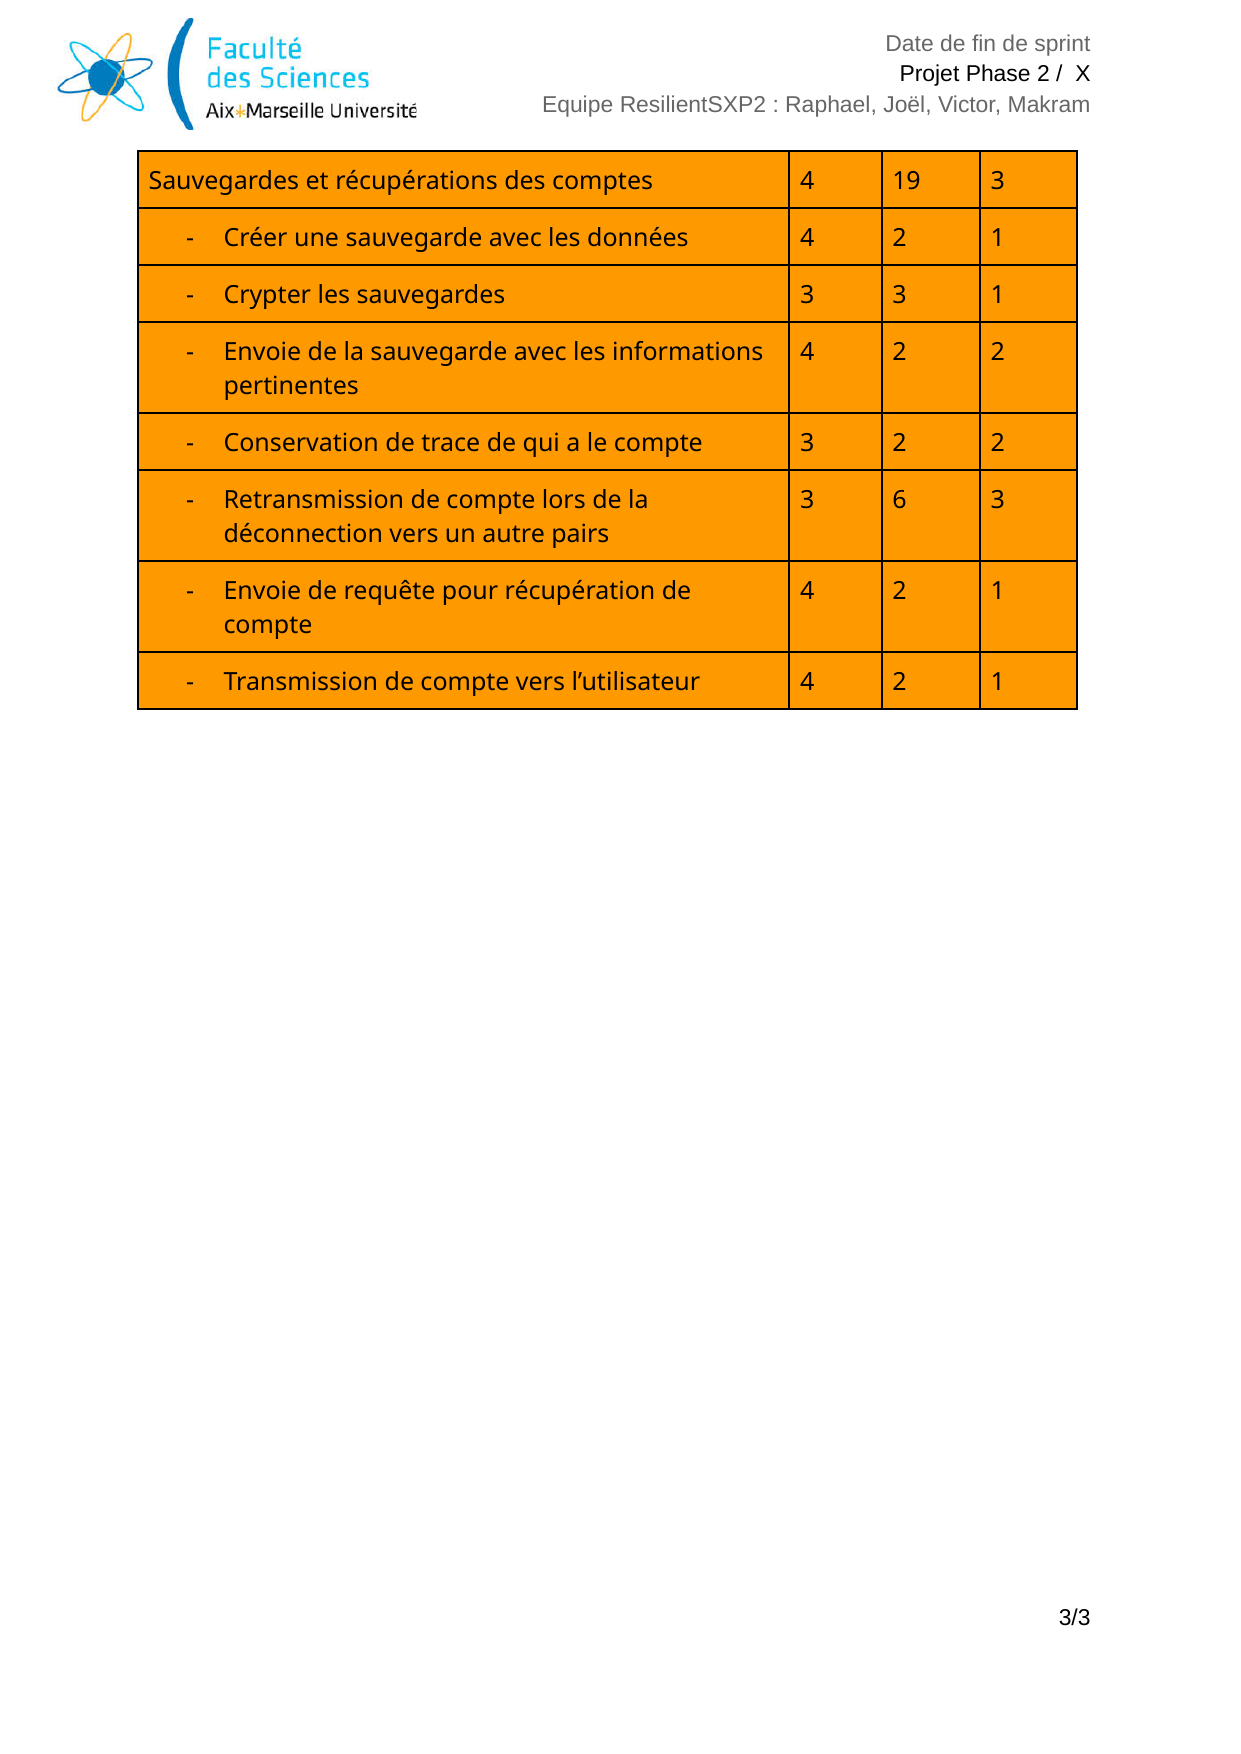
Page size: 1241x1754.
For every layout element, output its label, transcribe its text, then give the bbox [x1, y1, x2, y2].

table_cell 1 [981, 209, 1076, 264]
table_cell 2 [883, 562, 979, 651]
table_cell 2 [981, 414, 1076, 469]
table_cell Retransmission de compte lors de la déconnection vers un autre pairs [139, 471, 788, 560]
table_cell 2 [883, 209, 979, 264]
table_cell 1 [981, 653, 1076, 708]
table_cell 3 [981, 152, 1076, 207]
table_cell 1 [981, 266, 1076, 321]
table_cell 4 [790, 323, 881, 412]
table_cell Crypter les sauvegardes [139, 266, 788, 321]
table_cell Envoie de la sauvegarde avec les informations pertinentes [139, 323, 788, 412]
table_cell 4 [790, 653, 881, 708]
table_cell 4 [790, 562, 881, 651]
table_cell 19 [883, 152, 979, 207]
table_cell 1 [981, 562, 1076, 651]
table_cell 2 [883, 653, 979, 708]
table_cell 4 [790, 209, 881, 264]
table_cell 4 [790, 152, 881, 207]
table_cell Conservation de trace de qui a le compte [139, 414, 788, 469]
table_cell Créer une sauvegarde avec les données [139, 209, 788, 264]
table_cell 3 [790, 266, 881, 321]
table_cell 3 [790, 414, 881, 469]
table_cell 2 [883, 414, 979, 469]
table_cell 2 [883, 323, 979, 412]
table_cell 6 [883, 471, 979, 560]
table_cell 2 [981, 323, 1076, 412]
table_cell 3 [981, 471, 1076, 560]
table_cell Transmission de compte vers l’utilisateur [139, 653, 788, 708]
table_cell 3 [883, 266, 979, 321]
table_cell 3 [790, 471, 881, 560]
table_cell Envoie de requête pour récupération de compte [139, 562, 788, 651]
table_cell Sauvegardes et récupérations des comptes [139, 152, 788, 207]
